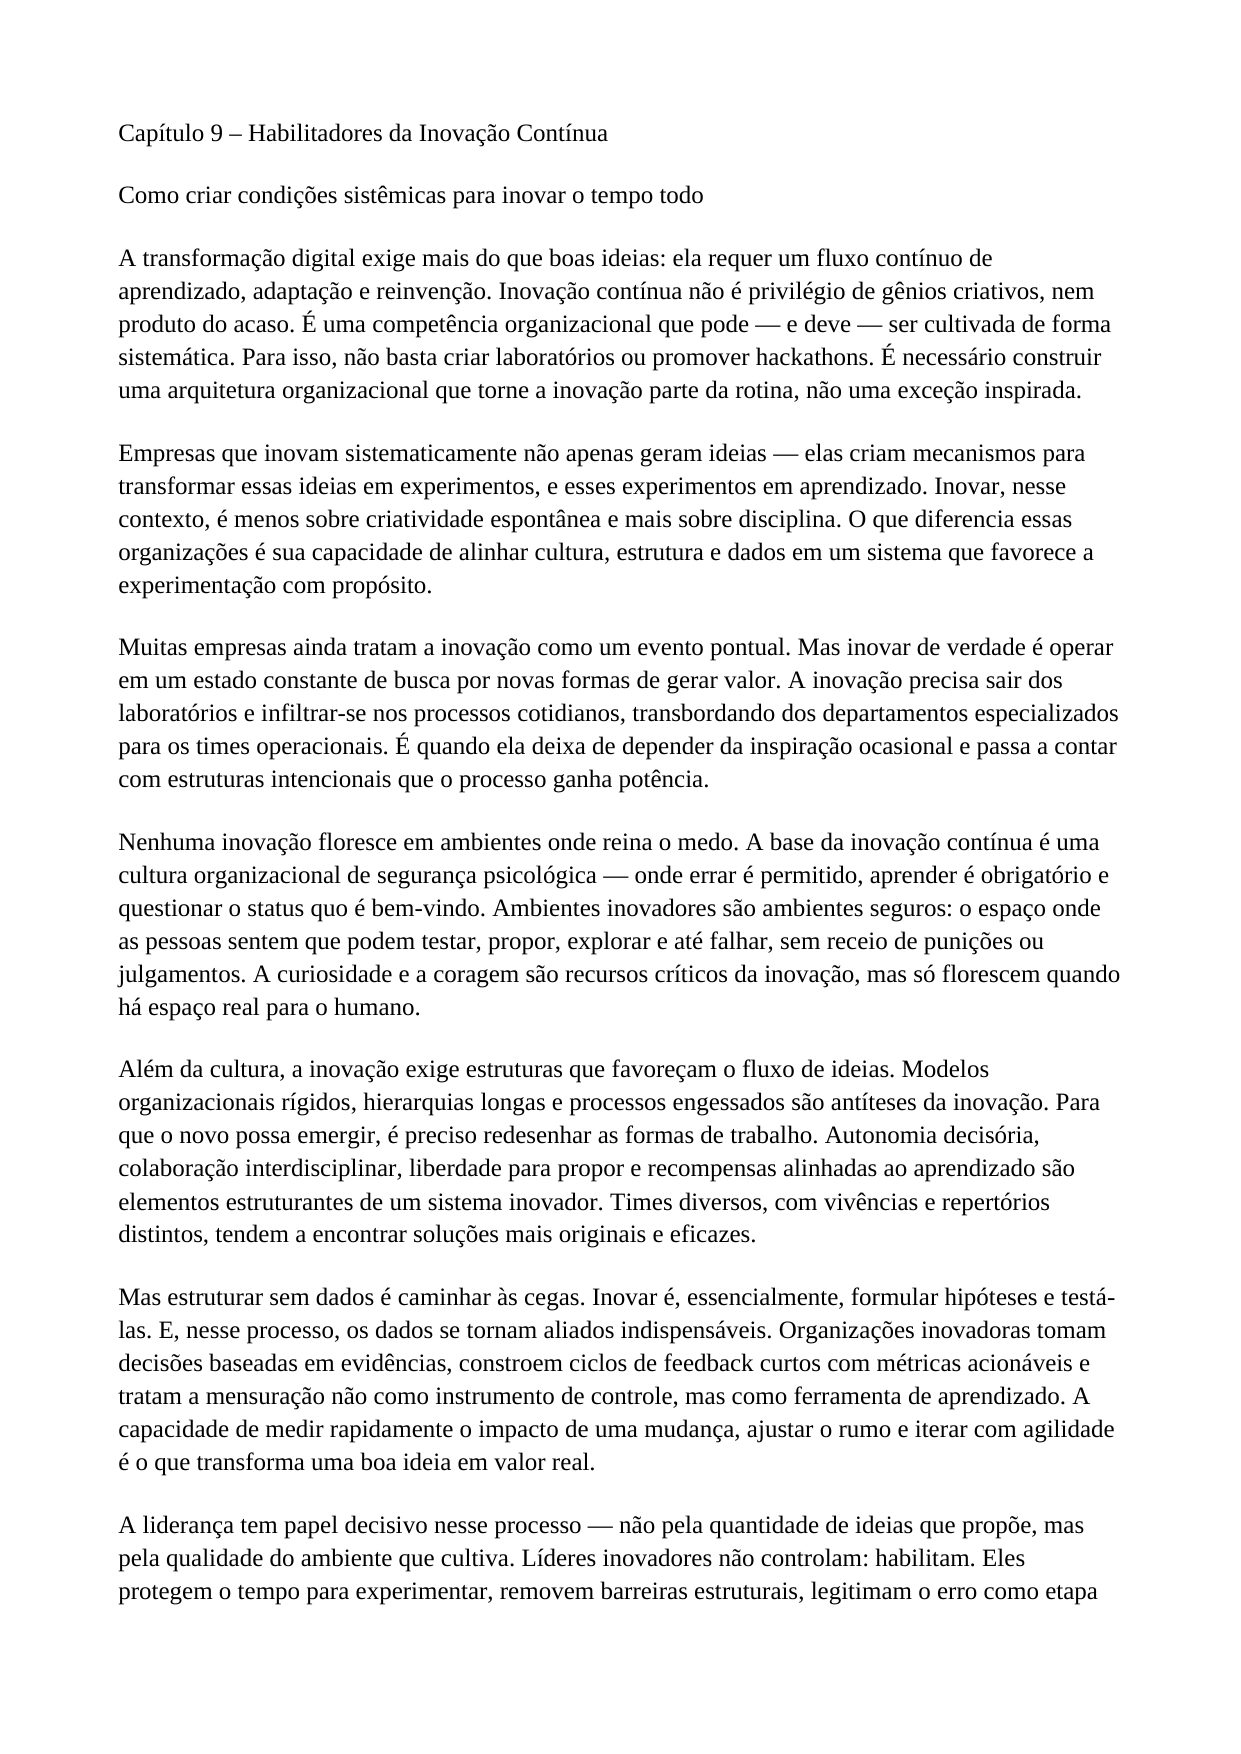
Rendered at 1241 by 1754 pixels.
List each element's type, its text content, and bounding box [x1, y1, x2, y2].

text Muitas empresas ainda tratam a inovação como um evento pontual. Mas inovar de verdade é operar em um estado constante de busca por novas formas de gerar valor. A inovação precisa sair dos laboratórios e infiltrar-se nos processos cotidianos, transbordando dos departamentos especializados para os times operacionais. É quando ela deixa de depender da inspiração ocasional e passa a contar com estruturas intencionais que o processo ganha potência. [118, 632, 1122, 793]
text Capítulo 9 – Habilitadores da Inovação Contínua [118, 118, 1122, 147]
text Como criar condições sistêmicas para inovar o tempo todo [118, 181, 1122, 209]
text Além da cultura, a inovação exige estruturas que favoreçam o fluxo de ideias. Modelos organizacionais rígidos, hierarquias longas e processos engessados são antíteses da inovação. Para que o novo possa emergir, é preciso redesenhar as formas de trabalho. Autonomia decisória, colaboração interdisciplinar, liberdade para propor e recompensas alinhadas ao aprendizado são elementos estruturantes de um sistema inovador. Times diversos, com vivências e repertórios distintos, tendem a encontrar soluções mais originais e eficazes. [118, 1054, 1122, 1248]
text Empresas que inovam sistematicamente não apenas geram ideias — elas criam mecanismos para transformar essas ideias em experimentos, e esses experimentos em aprendizado. Inovar, nesse contexto, é menos sobre criatividade espontânea e mais sobre disciplina. O que diferencia essas organizações é sua capacidade de alinhar cultura, estrutura e dados em um sistema que favorece a experimentação com propósito. [118, 438, 1122, 598]
text Nenhuma inovação floresce em ambientes onde reina o medo. A base da inovação contínua é uma cultura organizacional de segurança psicológica — onde errar é permitido, aprender é obrigatório e questionar o status quo é bem-vindo. Ambientes inovadores são ambientes seguros: o espaço onde as pessoas sentem que podem testar, propor, explorar e até falhar, sem receio de punições ou julgamentos. A curiosidade e a coragem são recursos críticos da inovação, mas só florescem quando há espaço real para o humano. [118, 827, 1122, 1021]
text A transformação digital exige mais do que boas ideias: ela requer um fluxo contínuo de aprendizado, adaptação e reinvenção. Inovação contínua não é privilégio de gênios criativos, nem produto do acaso. É uma competência organizacional que pode — e deve — ser cultivada de forma sistemática. Para isso, não basta criar laboratórios ou promover hackathons. É necessário construir uma arquitetura organizacional que torne a inovação parte da rotina, não uma exceção inspirada. [118, 243, 1122, 404]
text Mas estruturar sem dados é caminhar às cegas. Inovar é, essencialmente, formular hipóteses e testá-las. E, nesse processo, os dados se tornam aliados indispensáveis. Organizações inovadoras tomam decisões baseadas em evidências, constroem ciclos de feedback curtos com métricas acionáveis e tratam a mensuração não como instrumento de controle, mas como ferramenta de aprendizado. A capacidade de medir rapidamente o impacto de uma mudança, ajustar o rumo e iterar com agilidade é o que transforma uma boa ideia em valor real. [118, 1282, 1122, 1476]
text A liderança tem papel decisivo nesse processo — não pela quantidade de ideias que propõe, mas pela qualidade do ambiente que cultiva. Líderes inovadores não controlam: habilitam. Eles protegem o tempo para experimentar, removem barreiras estruturais, legitimam o erro como etapa [118, 1510, 1122, 1604]
